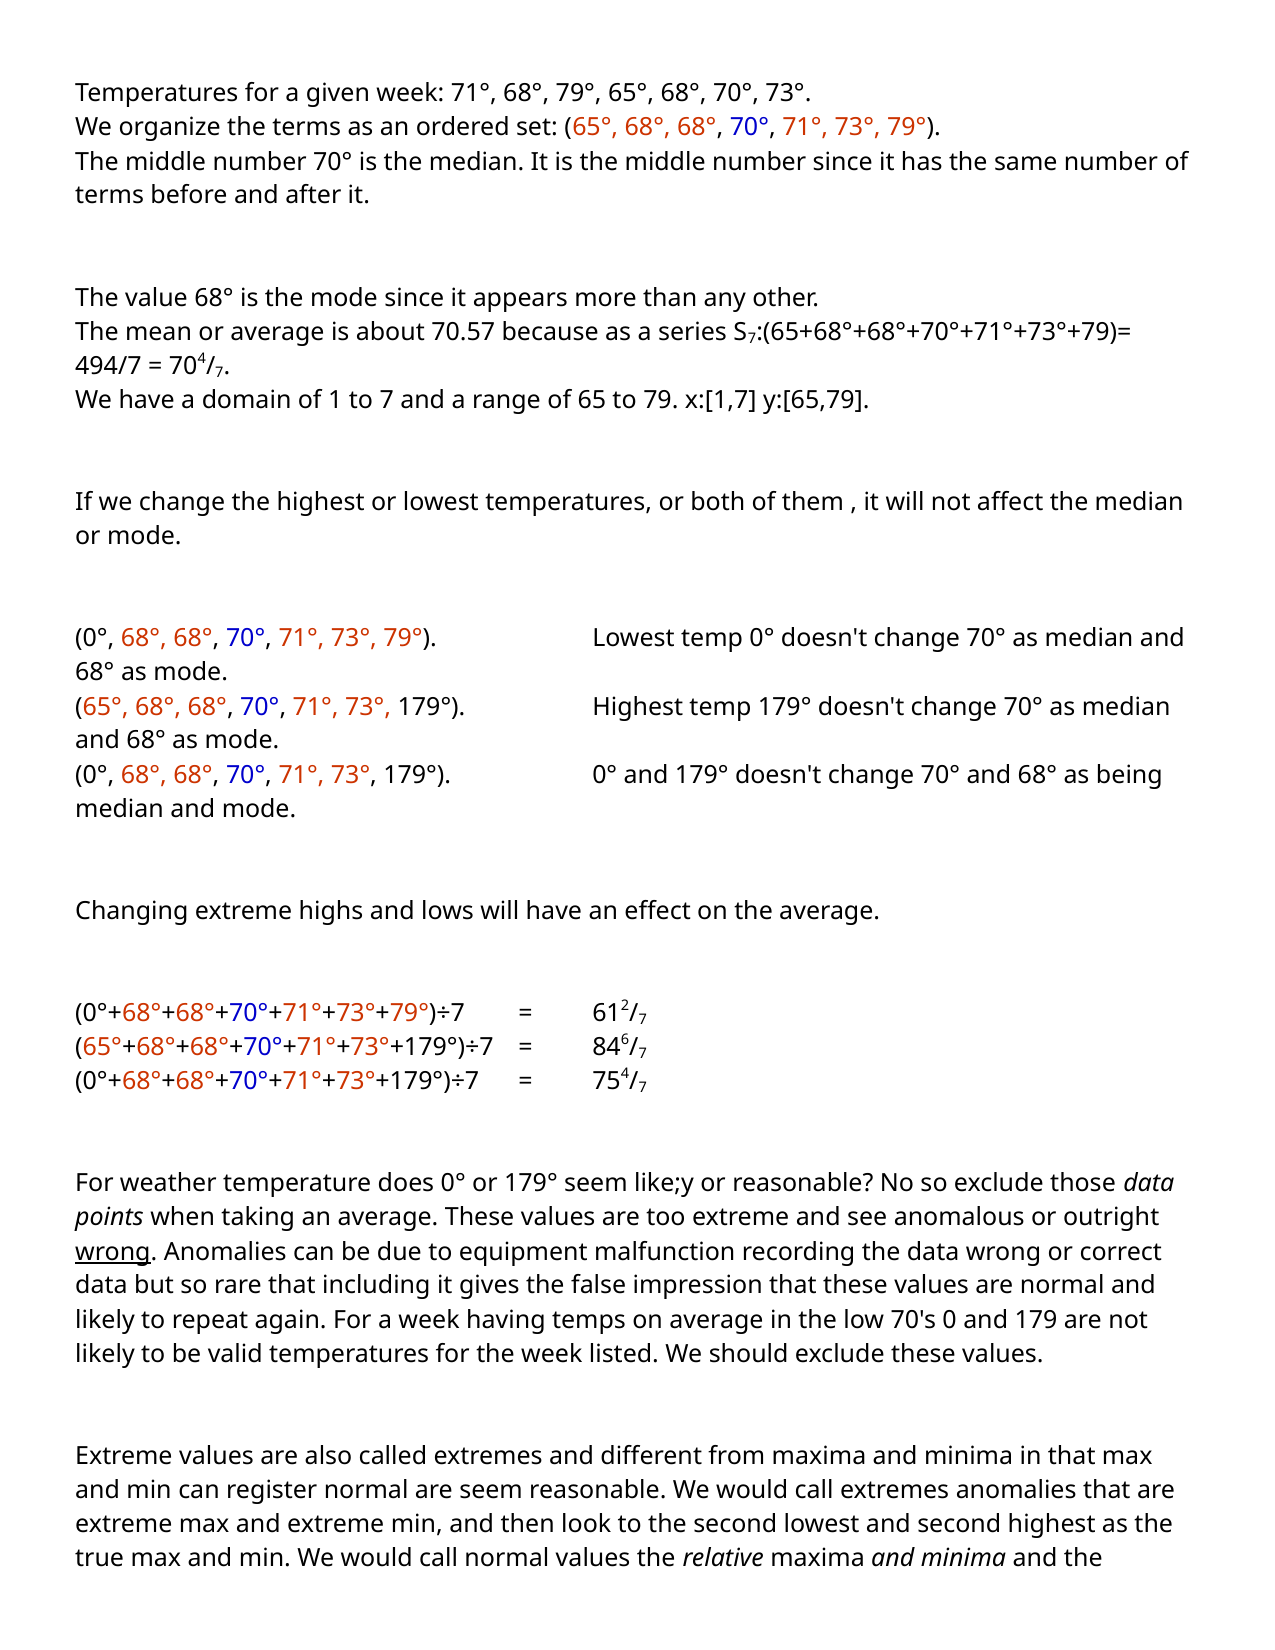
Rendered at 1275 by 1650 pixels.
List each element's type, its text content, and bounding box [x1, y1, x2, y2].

text Changing extreme highs and lows will have an effect on the average. [75, 892, 1200, 927]
text If we change the highest or lowest temperatures, or both of them , it will not affect the median or mode. [75, 484, 1200, 552]
text (65°+68°+68°+70°+71°+73°+179°)÷7 = 846/7 [75, 1029, 1200, 1063]
text Temperatures for a given week: 71°, 68°, 79°, 65°, 68°, 70°, 73°. [75, 75, 1200, 109]
text Extreme values are also called extremes and different from maxima and minima in that max and min can register normal are seem reasonable. We would call extremes anomalies that are extreme max and extreme min, and then look to the second lowest and second highest as the true max and min. We would call normal values the relative maxima and minima and the [75, 1437, 1200, 1574]
text The value 68° is the mode since it appears more than any other. [75, 279, 1200, 313]
text (0°, 68°, 68°, 70°, 71°, 73°, 79°). Lowest temp 0° doesn't change 70° as median and 68° as mode. [75, 620, 1200, 688]
text (0°+68°+68°+70°+71°+73°+179°)÷7 = 754/7 [75, 1063, 1200, 1097]
text (0°+68°+68°+70°+71°+73°+79°)÷7 = 612/7 [75, 995, 1200, 1029]
text The middle number 70° is the median. It is the middle number since it has the same number of terms before and after it. [75, 143, 1200, 211]
text The mean or average is about 70.57 because as a series S7:(65+68°+68°+70°+71°+73°+79)= 494/7 = 704/7. [75, 313, 1200, 382]
text (65°, 68°, 68°, 70°, 71°, 73°, 179°). Highest temp 179° doesn't change 70° as median and 68° as mode. [75, 688, 1200, 756]
text We organize the terms as an ordered set: (65°, 68°, 68°, 70°, 71°, 73°, 79°). [75, 109, 1200, 143]
text For weather temperature does 0° or 179° seem like;y or reasonable? No so exclude those data points when taking an average. These values are too extreme and see anomalous or outright wrong. Anomalies can be due to equipment malfunction recording the data wrong or correct data but so rare that including it gives the false impression that these values are normal and likely to repeat again. For a week having temps on average in the low 70's 0 and 179 are not likely to be valid temperatures for the week listed. We should exclude these values. [75, 1165, 1200, 1369]
text (0°, 68°, 68°, 70°, 71°, 73°, 179°). 0° and 179° doesn't change 70° and 68° as being median and mode. [75, 756, 1200, 824]
text We have a domain of 1 to 7 and a range of 65 to 79. x:[1,7] y:[65,79]. [75, 382, 1200, 416]
